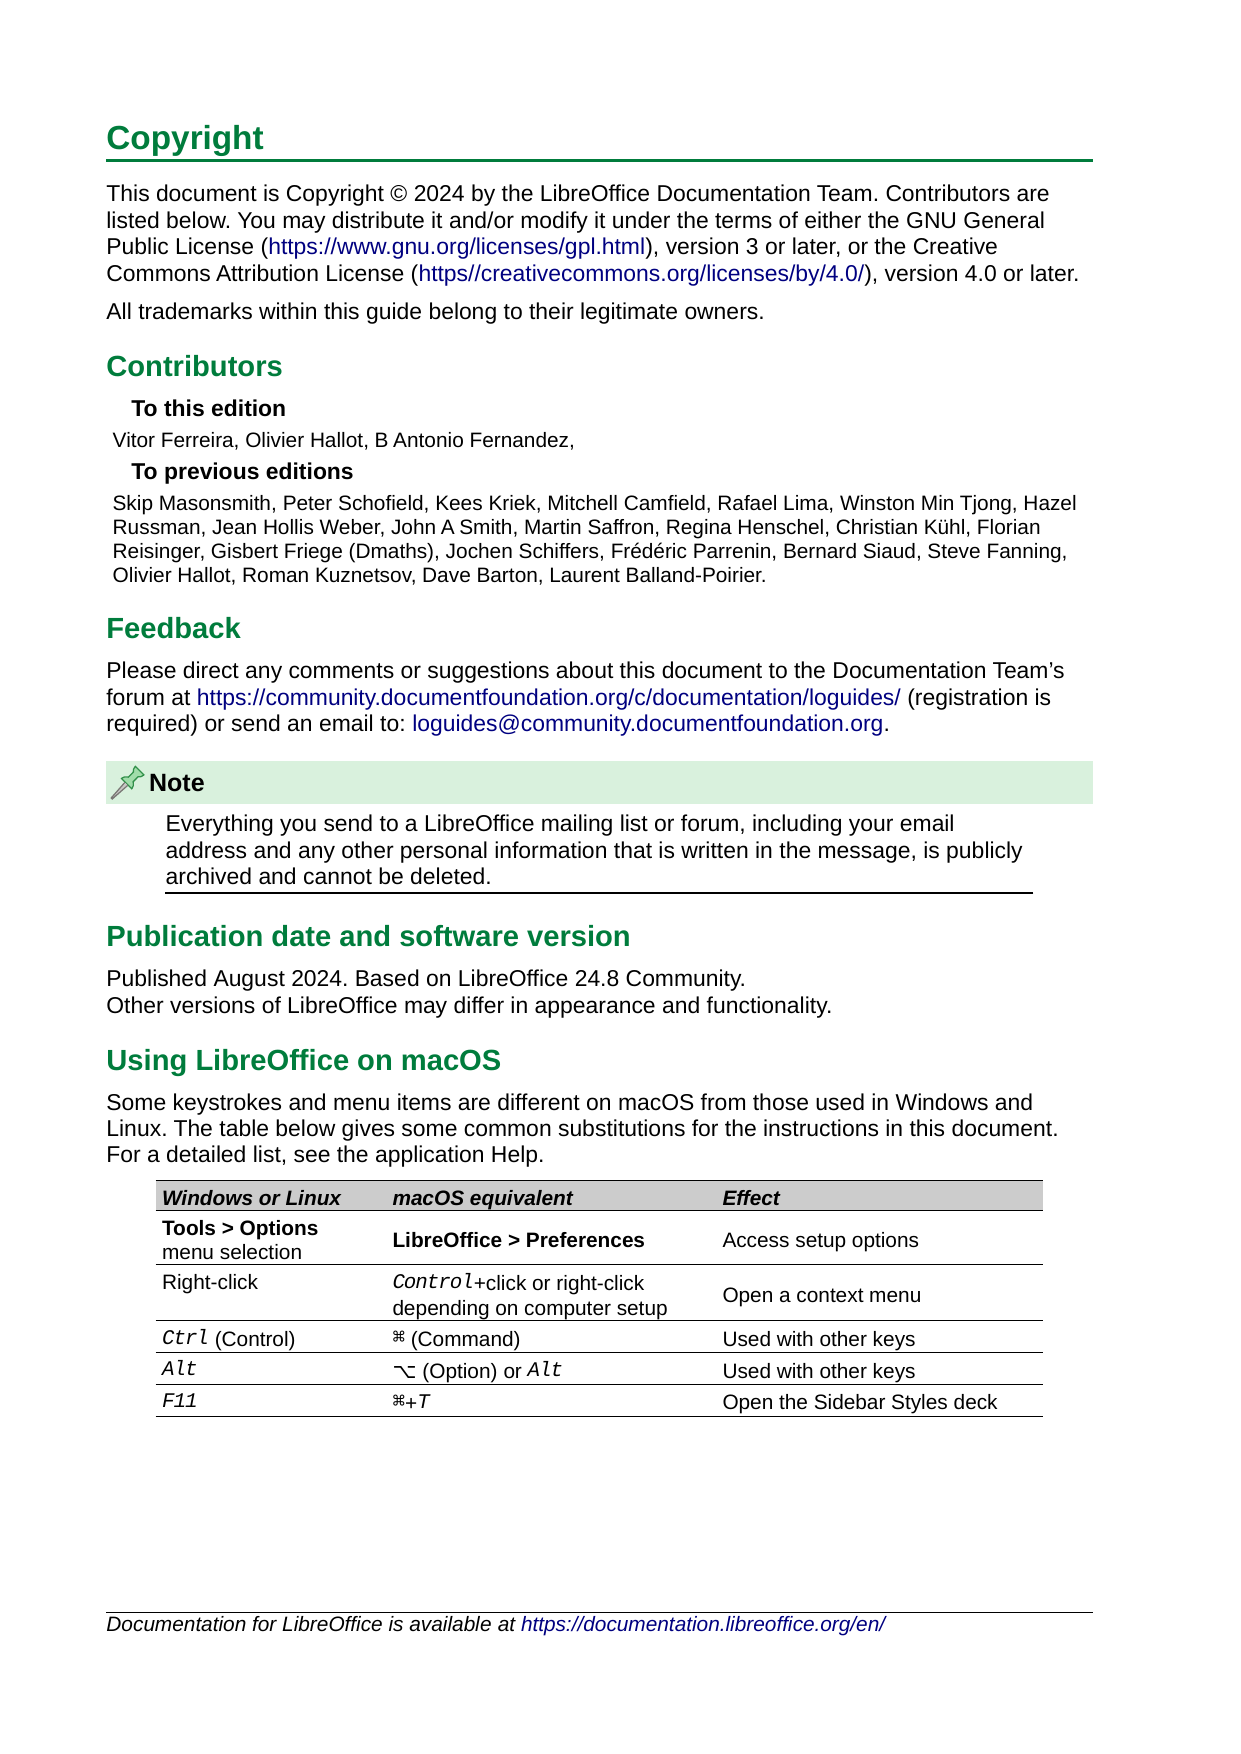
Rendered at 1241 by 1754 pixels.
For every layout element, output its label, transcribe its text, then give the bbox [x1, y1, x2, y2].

table_cell ⌘ (Command) [386, 1321, 716, 1352]
text Published August 2024. Based on LibreOffice 24.8 Community. Other versions of LibreOffice may differ in appearance and functionality. [106, 965, 1093, 1018]
table_header Windows or Linux [156, 1181, 386, 1210]
table_cell Used with other keys [716, 1353, 1043, 1384]
table_cell F11 [156, 1385, 386, 1416]
text Vitor Ferreira, Olivier Hallot, B Antonio Fernandez, [112, 428, 1086, 452]
text All trademarks within this guide belong to their legitimate owners. [106, 298, 1093, 325]
table_header Effect [716, 1181, 1043, 1210]
subtitle Publication date and software version [106, 919, 1093, 953]
table_cell Tools > Options menu selection [156, 1211, 386, 1264]
text This document is Copyright © 2024 by the LibreOffice Documentation Team. Contributors are listed below. You may distribute it and/or modify it under the terms of either the GNU General Public License (https://www.gnu.org/licenses/gpl.html), version 3 or later, or the Creative Commons Attribution License (https//creativecommons.org/licenses/by/4.0/), version 4.0 or later. [106, 180, 1093, 286]
subtitle Copyright [106, 118, 1093, 159]
text To previous editions [131, 458, 1093, 484]
subtitle Feedback [106, 611, 1093, 645]
subtitle Note [106, 761, 1093, 804]
table_cell LibreOffice > Preferences [386, 1211, 716, 1264]
table_cell Open a context menu [716, 1265, 1043, 1320]
table_cell Ctrl (Control) [156, 1321, 386, 1352]
text Some keystrokes and menu items are different on macOS from those used in Windows and Linux. The table below gives some common substitutions for the instructions in this document. For a detailed list, see the application Help. [106, 1089, 1093, 1168]
table_cell Control+click or right-click depending on computer setup [386, 1265, 716, 1320]
table_cell Right-click [156, 1265, 386, 1320]
table_cell ⌥ (Option) or Alt [386, 1353, 716, 1384]
text Everything you send to a LibreOffice mailing list or forum, including your email address and any other personal information that is written in the message, is publicly archived and cannot be deleted. [165, 810, 1033, 892]
subtitle Using LibreOffice on macOS [106, 1043, 1093, 1076]
table_cell Alt [156, 1353, 386, 1384]
table_cell Access setup options [716, 1211, 1043, 1264]
text Skip Masonsmith, Peter Schofield, Kees Kriek, Mitchell Camfield, Rafael Lima, Winston Min Tjong, Hazel Russman, Jean Hollis Weber, John A Smith, Martin Saffron, Regina Henschel, Christian Kühl, Florian Reisinger, Gisbert Friege (Dmaths), Jochen Schiffers, Frédéric Parrenin, Bernard Siaud, Steve Fanning, Olivier Hallot, Roman Kuznetsov, Dave Barton, Laurent Balland-Poirier. [112, 491, 1086, 587]
table_header macOS equivalent [386, 1181, 716, 1210]
table_cell ⌘+T [386, 1385, 716, 1416]
text To this edition [131, 395, 1093, 422]
table_cell Open the Sidebar Styles deck [716, 1385, 1043, 1416]
subtitle Contributors [106, 349, 1093, 383]
table_cell Used with other keys [716, 1321, 1043, 1352]
text Please direct any comments or suggestions about this document to the Documentation Team’s forum at https://community.documentfoundation.org/c/documentation/loguides/ (registration is required) or send an email to: loguides@community.documentfoundation.org. [106, 657, 1093, 736]
